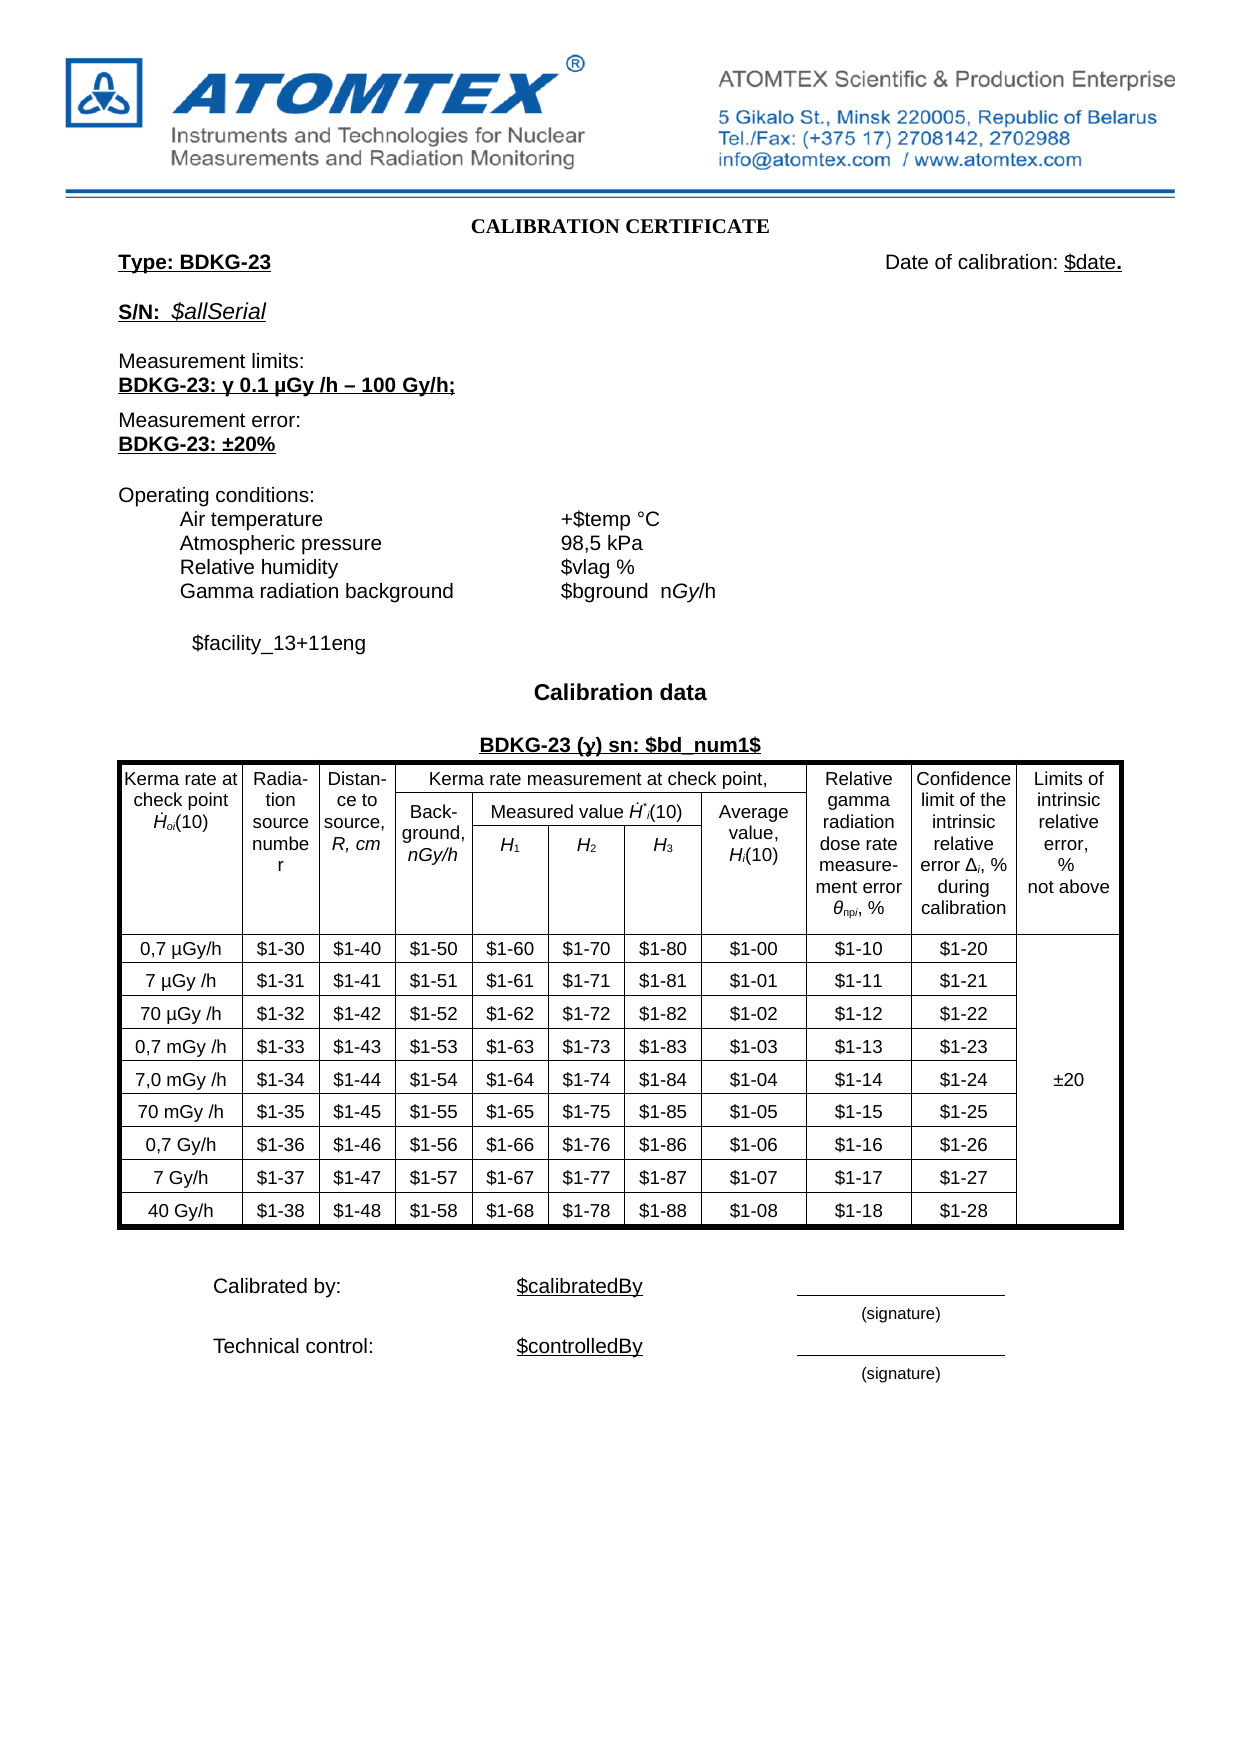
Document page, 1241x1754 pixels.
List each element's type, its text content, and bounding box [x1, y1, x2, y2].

text Measurement error: [118, 408, 1122, 432]
table_cell Measured value Ḣ*i(10) [473, 793, 701, 825]
table_cell [514, 1301, 771, 1331]
text BDKG-23: γ 0.1 µGy /h – 100 Gy/h; [118, 372, 1122, 396]
table_cell $1-74 [549, 1061, 624, 1093]
table_cell [771, 1331, 1030, 1361]
table_cell $1-01 [702, 963, 806, 995]
table_cell $1-84 [625, 1061, 701, 1093]
table_header [771, 1271, 1030, 1301]
table_cell $1-46 [320, 1127, 395, 1159]
table_cell 7,0 mGy /h [122, 1061, 242, 1093]
table_cell $1-44 [320, 1061, 395, 1093]
text Calibration data [118, 679, 1122, 705]
table_cell $1-34 [243, 1061, 319, 1093]
table_cell $1-64 [473, 1061, 548, 1093]
table_header $calibratedBy [514, 1271, 771, 1301]
text Gamma radiation background $bground nGy/h [179, 578, 1122, 602]
table_cell H2 [549, 826, 624, 934]
text BDKG-23: ±20% [118, 432, 1122, 456]
table_cell $1-27 [912, 1160, 1016, 1192]
table_cell $1-77 [549, 1160, 624, 1192]
table_cell $1-42 [320, 996, 395, 1027]
table_cell H3 [625, 826, 701, 934]
table_cell [514, 1361, 771, 1391]
table_cell $1-50 [396, 935, 472, 962]
table_cell $1-47 [320, 1160, 395, 1192]
table_cell Confidence limit of the intrinsic relative error Δi, % during calibration [912, 765, 1016, 934]
table_cell Technical control: [210, 1331, 513, 1361]
table_cell $1-76 [549, 1127, 624, 1159]
text Measurement limits: [118, 348, 1122, 372]
table_cell $1-37 [243, 1160, 319, 1192]
table_cell Relative gamma radiation dose rate measure-ment error θпрi, % [807, 765, 911, 934]
table_cell $1-12 [807, 996, 911, 1027]
table_cell $1-33 [243, 1029, 319, 1060]
table_cell 0,7 µGy/h [122, 935, 242, 962]
table_cell $1-20 [912, 935, 1016, 962]
table_cell $1-14 [807, 1061, 911, 1093]
table_cell $1-66 [473, 1127, 548, 1159]
table_cell 70 µGy /h [122, 996, 242, 1027]
table_cell $1-28 [912, 1193, 1016, 1224]
table_cell Limits of intrinsic relative error, % not above [1017, 765, 1119, 934]
table_cell $1-71 [549, 963, 624, 995]
table_cell H1 [473, 826, 548, 934]
table_cell $1-58 [396, 1193, 472, 1224]
table_cell $1-02 [702, 996, 806, 1027]
table_cell [210, 1301, 513, 1331]
table_cell $1-13 [807, 1029, 911, 1060]
table_cell Kerma rate measurement at check point, [396, 765, 806, 792]
text S/N: $allSerial [118, 298, 1122, 324]
table_cell $1-21 [912, 963, 1016, 995]
table_cell $1-75 [549, 1094, 624, 1126]
table_cell $1-85 [625, 1094, 701, 1126]
table_cell $1-53 [396, 1029, 472, 1060]
table_cell $1-73 [549, 1029, 624, 1060]
table_cell Kerma rate at check point Ḣoi(10) [122, 765, 242, 934]
table_cell Back-ground, nGy/h [396, 793, 472, 934]
table_cell $1-65 [473, 1094, 548, 1126]
table_cell $1-62 [473, 996, 548, 1027]
table_cell $1-81 [625, 963, 701, 995]
table_cell $1-56 [396, 1127, 472, 1159]
table_cell $1-40 [320, 935, 395, 962]
text Operating conditions: [118, 483, 1122, 507]
table_cell [210, 1361, 513, 1391]
table_cell $1-51 [396, 963, 472, 995]
table_cell 7 µGy /h [122, 963, 242, 995]
table_cell $1-70 [549, 935, 624, 962]
table_cell (signature) [771, 1301, 1030, 1331]
table_cell 40 Gy/h [122, 1193, 242, 1224]
text Type: BDKG-23 Date of calibration: $date. [118, 250, 1122, 274]
table_cell Distan-ce to source, R, сm [320, 765, 395, 934]
table_cell $1-68 [473, 1193, 548, 1224]
table_cell $1-00 [702, 935, 806, 962]
text Atmospheric pressure 98,5 kPa [179, 531, 1122, 554]
table_cell 0,7 mGy /h [122, 1029, 242, 1060]
table_cell $1-15 [807, 1094, 911, 1126]
table_cell $1-38 [243, 1193, 319, 1224]
table_cell $1-80 [625, 935, 701, 962]
table_cell $1-82 [625, 996, 701, 1027]
table_cell $1-31 [243, 963, 319, 995]
table_cell $1-52 [396, 996, 472, 1027]
table_cell $1-35 [243, 1094, 319, 1126]
table_header Calibrated by: [210, 1271, 513, 1301]
table_cell $1-23 [912, 1029, 1016, 1060]
table_cell $1-17 [807, 1160, 911, 1192]
table_cell $1-60 [473, 935, 548, 962]
table_cell 70 mGy /h [122, 1094, 242, 1126]
table_cell Radia-tion source number [243, 765, 319, 934]
table_cell $1-22 [912, 996, 1016, 1027]
table_cell $1-05 [702, 1094, 806, 1126]
table_cell 7 Gy/h [122, 1160, 242, 1192]
table_cell $1-83 [625, 1029, 701, 1060]
table_cell $1-86 [625, 1127, 701, 1159]
table_cell $1-61 [473, 963, 548, 995]
table_cell $1-26 [912, 1127, 1016, 1159]
table_cell $1-41 [320, 963, 395, 995]
table_cell $1-36 [243, 1127, 319, 1159]
table_cell $1-87 [625, 1160, 701, 1192]
table_cell $1-57 [396, 1160, 472, 1192]
table_cell $1-48 [320, 1193, 395, 1224]
table_cell Average value, Hi(10) [702, 793, 806, 934]
table_cell $1-30 [243, 935, 319, 962]
table_cell $1-11 [807, 963, 911, 995]
table_cell $1-43 [320, 1029, 395, 1060]
table_cell (signature) [771, 1361, 1030, 1391]
text CALIBRATION CERTIFICATE [118, 214, 1122, 238]
table_cell $1-10 [807, 935, 911, 962]
table_cell $1-16 [807, 1127, 911, 1159]
table_cell $1-78 [549, 1193, 624, 1224]
table_cell $1-08 [702, 1193, 806, 1224]
table_cell $1-06 [702, 1127, 806, 1159]
table_cell $1-18 [807, 1193, 911, 1224]
table_cell 0,7 Gy/h [122, 1127, 242, 1159]
table_cell $1-88 [625, 1193, 701, 1224]
table_cell $controlledBy [514, 1331, 771, 1361]
table_cell $1-04 [702, 1061, 806, 1093]
table_cell $1-24 [912, 1061, 1016, 1093]
table_cell $1-54 [396, 1061, 472, 1093]
text Relative humidity $vlag % [179, 554, 1122, 578]
table_cell $1-67 [473, 1160, 548, 1192]
text $facility_13+11eng [118, 631, 1122, 655]
table_cell $1-63 [473, 1029, 548, 1060]
table_cell $1-25 [912, 1094, 1016, 1126]
table_cell $1-45 [320, 1094, 395, 1126]
table_cell $1-55 [396, 1094, 472, 1126]
table_cell ±20 [1017, 935, 1119, 1224]
table_cell $1-03 [702, 1029, 806, 1060]
text Air temperature +$temp °C [179, 507, 1122, 531]
table_cell $1-32 [243, 996, 319, 1027]
table_header BDKG-23 (γ) sn: $bd_num1$ [119, 729, 1121, 759]
table_cell $1-72 [549, 996, 624, 1027]
table_cell $1-07 [702, 1160, 806, 1192]
